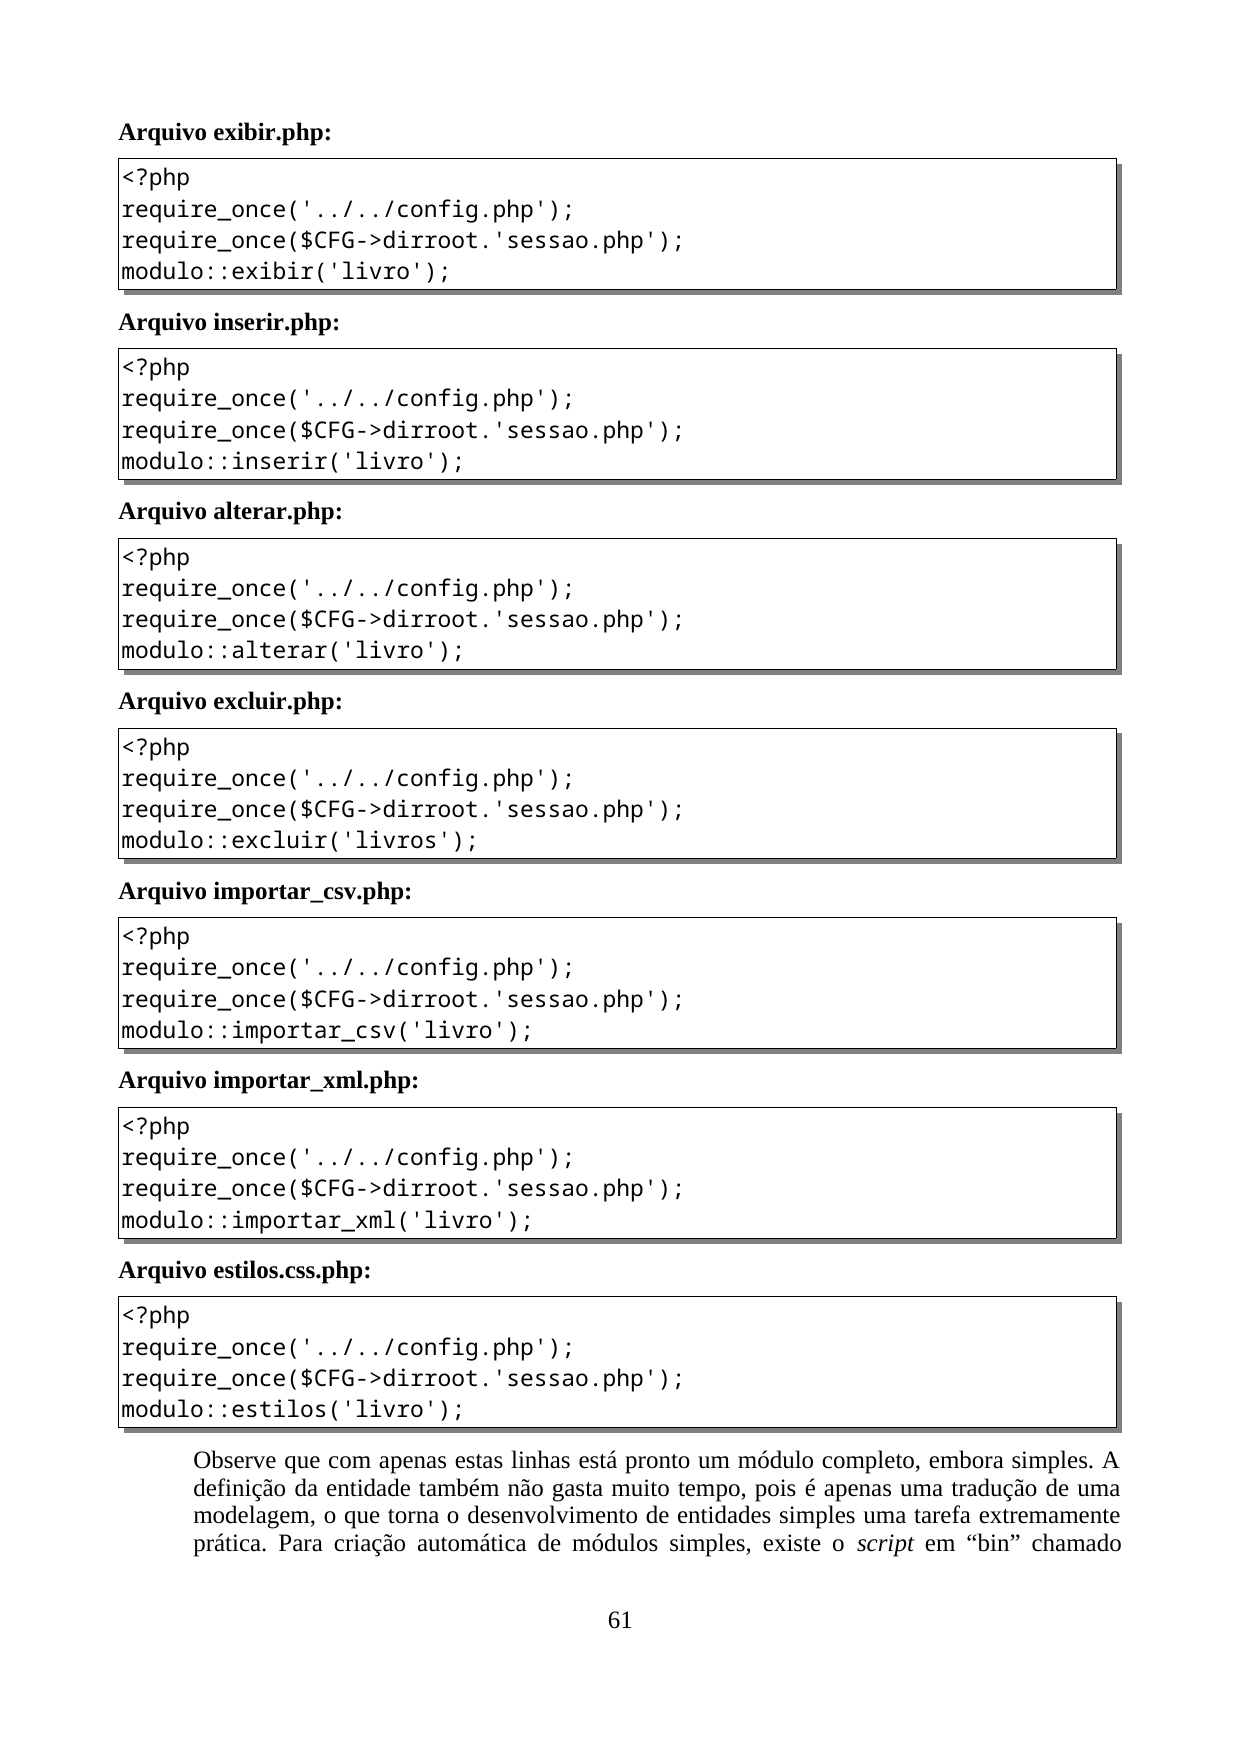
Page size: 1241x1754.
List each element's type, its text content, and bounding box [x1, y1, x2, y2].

text Arquivo alterar.php: [118, 497, 1122, 525]
text Arquivo importar_csv.php: [118, 877, 1122, 904]
text <?php require_once('../../config.php'); require_once($CFG->dirroot.'sessao.php'); modulo::importar_xml('livro'); [119, 1108, 1116, 1238]
list Observe que com apenas estas linhas está pronto um módulo completo, embora simples. A definição da entidade também não gasta muito tempo, pois é apenas uma tradução de uma modelagem, o que torna o desenvolvimento de entidades simples uma tarefa extremamente prática. Para criação automática de módulos simples, existe o script em “bin” chamado [156, 1446, 1122, 1557]
text Arquivo exibir.php: [118, 118, 1122, 146]
text Arquivo importar_xml.php: [118, 1067, 1122, 1094]
text <?php require_once('../../config.php'); require_once($CFG->dirroot.'sessao.php'); modulo::excluir('livros'); [119, 729, 1116, 858]
text <?php require_once('../../config.php'); require_once($CFG->dirroot.'sessao.php'); modulo::importar_csv('livro'); [119, 918, 1116, 1048]
text <?php require_once('../../config.php'); require_once($CFG->dirroot.'sessao.php'); modulo::inserir('livro'); [119, 349, 1116, 479]
text <?php require_once('../../config.php'); require_once($CFG->dirroot.'sessao.php'); modulo::exibir('livro'); [119, 159, 1116, 289]
text Arquivo inserir.php: [118, 308, 1122, 336]
text Arquivo excluir.php: [118, 687, 1122, 715]
text <?php require_once('../../config.php'); require_once($CFG->dirroot.'sessao.php'); modulo::estilos('livro'); [119, 1297, 1116, 1427]
text <?php require_once('../../config.php'); require_once($CFG->dirroot.'sessao.php'); modulo::alterar('livro'); [119, 539, 1116, 669]
text Arquivo estilos.css.php: [118, 1256, 1122, 1284]
